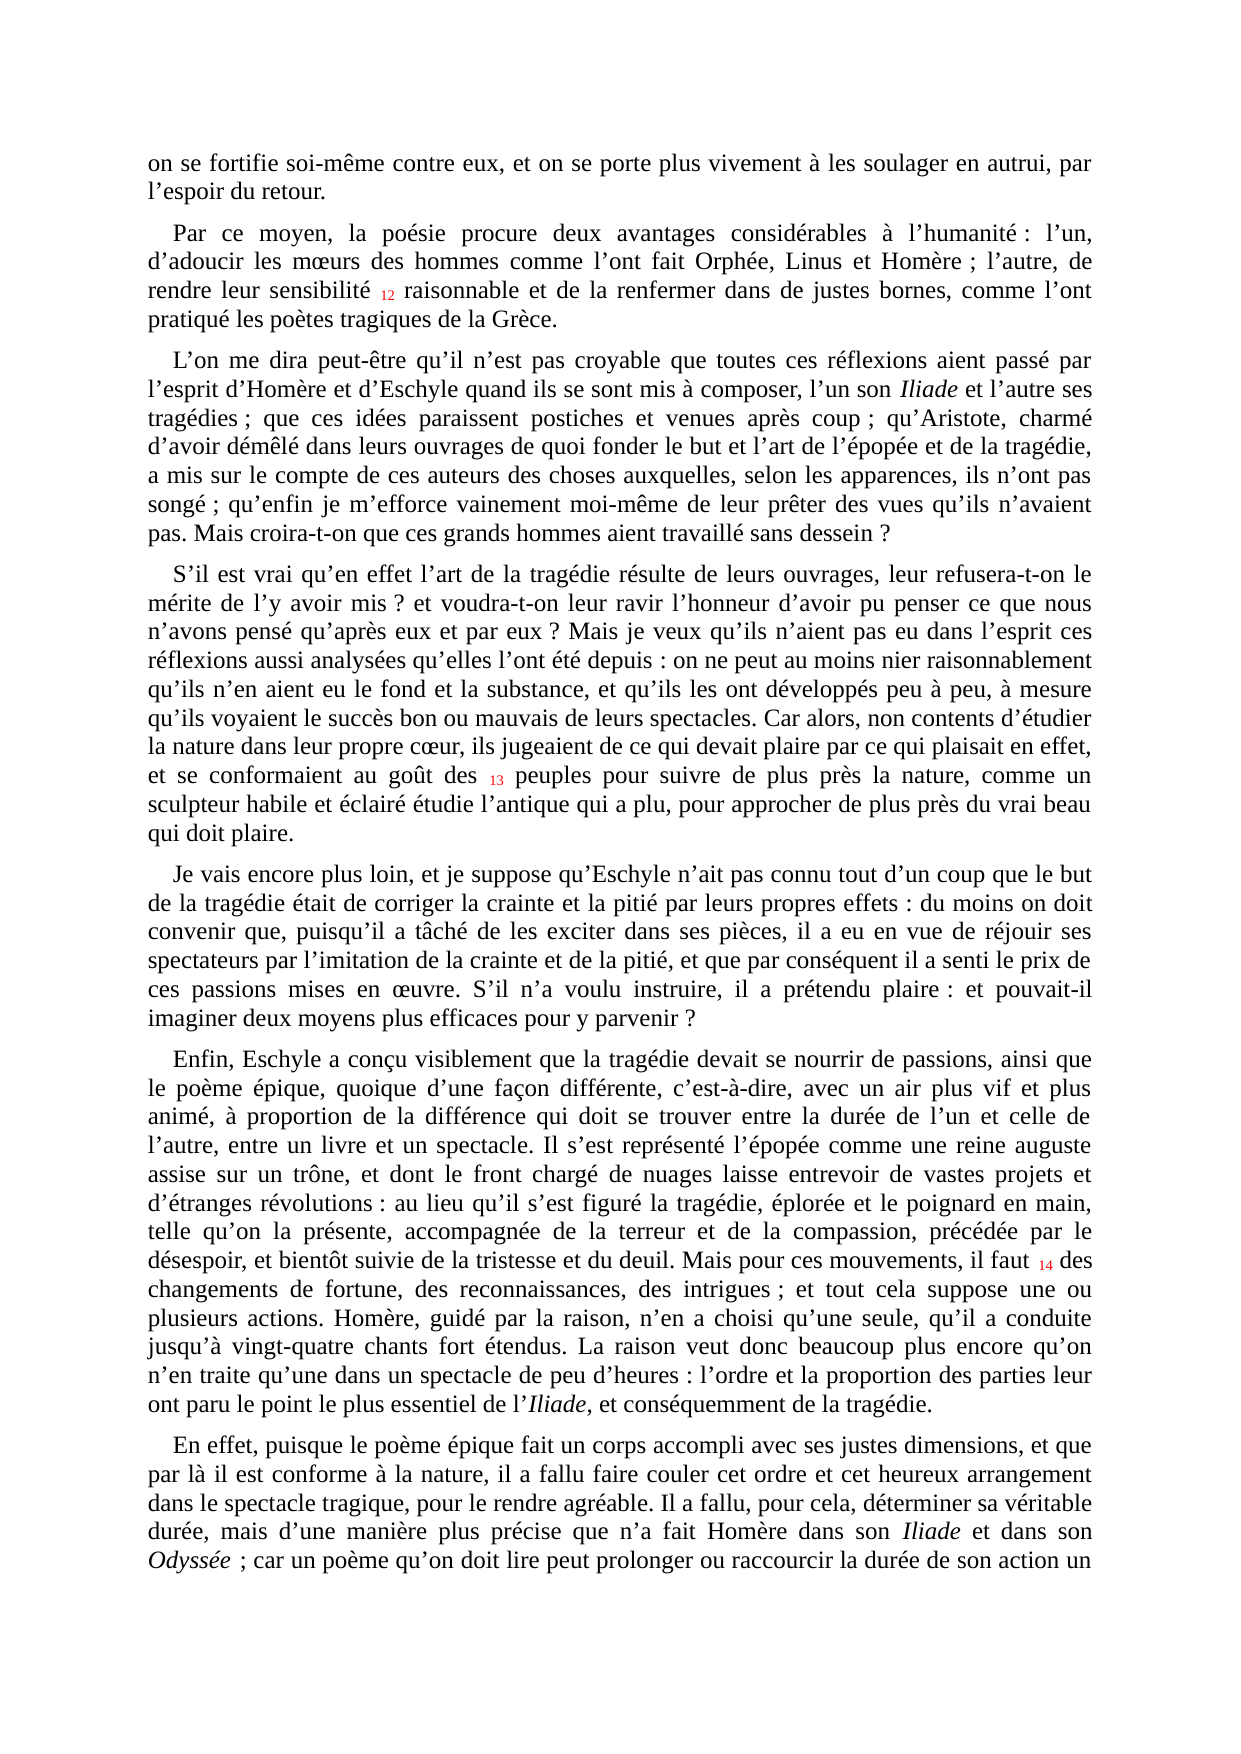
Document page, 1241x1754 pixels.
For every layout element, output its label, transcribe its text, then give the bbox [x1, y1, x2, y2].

text on se fortifie soi-même contre eux, et on se porte plus vivement à les soulager en autrui, par l’espoir du retour. [148, 148, 1093, 205]
text L’on me dira peut-être qu’il n’est pas croyable que toutes ces réflexions aient passé par l’esprit d’Homère et d’Eschyle quand ils se sont mis à composer, l’un son Iliade et l’autre ses tragédies ; que ces idées paraissent postiches et venues après coup ; qu’Aristote, charmé d’avoir démêlé dans leurs ouvrages de quoi fonder le but et l’art de l’épopée et de la tragédie, a mis sur le compte de ces auteurs des choses auxquelles, selon les apparences, ils n’ont pas songé ; qu’enfin je m’efforce vainement moi-même de leur prêter des vues qu’ils n’avaient pas. Mais croira-t-on que ces grands hommes aient travaillé sans dessein ? [148, 345, 1093, 546]
text S’il est vrai qu’en effet l’art de la tragédie résulte de leurs ouvrages, leur refusera-t-on le mérite de l’y avoir mis ? et voudra-t-on leur ravir l’honneur d’avoir pu penser ce que nous n’avons pensé qu’après eux et par eux ? Mais je veux qu’ils n’aient pas eu dans l’esprit ces réflexions aussi analysées qu’elles l’ont été depuis : on ne peut au moins nier raisonnablement qu’ils n’en aient eu le fond et la substance, et qu’ils les ont développés peu à peu, à mesure qu’ils voyaient le succès bon ou mauvais de leurs spectacles. Car alors, non contents d’étudier la nature dans leur propre cœur, ils jugeaient de ce qui devait plaire par ce qui plaisait en effet, et se conformaient au goût des 13 peuples pour suivre de plus près la nature, comme un sculpteur habile et éclairé étudie l’antique qui a plu, pour approcher de plus près du vrai beau qui doit plaire. [148, 559, 1093, 846]
text Enfin, Eschyle a conçu visiblement que la tragédie devait se nourrir de passions, ainsi que le poème épique, quoique d’une façon différente, c’est-à-dire, avec un air plus vif et plus animé, à proportion de la différence qui doit se trouver entre la durée de l’un et celle de l’autre, entre un livre et un spectacle. Il s’est représenté l’épopée comme une reine auguste assise sur un trône, et dont le front chargé de nuages laisse entrevoir de vastes projets et d’étranges révolutions : au lieu qu’il s’est figuré la tragédie, éplorée et le poignard en main, telle qu’on la présente, accompagnée de la terreur et de la compassion, précédée par le désespoir, et bientôt suivie de la tristesse et du deuil. Mais pour ces mouvements, il faut 14 des changements de fortune, des reconnaissances, des intrigues ; et tout cela suppose une ou plusieurs actions. Homère, guidé par la raison, n’en a choisi qu’une seule, qu’il a conduite jusqu’à vingt-quatre chants fort étendus. La raison veut donc beaucoup plus encore qu’on n’en traite qu’une dans un spectacle de peu d’heures : l’ordre et la proportion des parties leur ont paru le point le plus essentiel de l’Iliade, et conséquemment de la tragédie. [148, 1044, 1093, 1418]
text En effet, puisque le poème épique fait un corps accompli avec ses justes dimensions, et que par là il est conforme à la nature, il a fallu faire couler cet ordre et cet heureux arrangement dans le spectacle tragique, pour le rendre agréable. Il a fallu, pour cela, déterminer sa véritable durée, mais d’une manière plus précise que n’a fait Homère dans son Iliade et dans son Odyssée ; car un poème qu’on doit lire peut prolonger ou raccourcir la durée de son action un [148, 1430, 1093, 1574]
text Par ce moyen, la poésie procure deux avantages considérables à l’humanité : l’un, d’adoucir les mœurs des hommes comme l’ont fait Orphée, Linus et Homère ; l’autre, de rendre leur sensibilité 12 raisonnable et de la renfermer dans de justes bornes, comme l’ont pratiqué les poètes tragiques de la Grèce. [148, 218, 1093, 333]
text Je vais encore plus loin, et je suppose qu’Eschyle n’ait pas connu tout d’un coup que le but de la tragédie était de corriger la crainte et la pitié par leurs propres effets : du moins on doit convenir que, puisqu’il a tâché de les exciter dans ses pièces, il a eu en vue de réjouir ses spectateurs par l’imitation de la crainte et de la pitié, et que par conséquent il a senti le prix de ces passions mises en œuvre. S’il n’a voulu instruire, il a prétendu plaire : et pouvait-il imaginer deux moyens plus efficaces pour y parvenir ? [148, 859, 1093, 1031]
